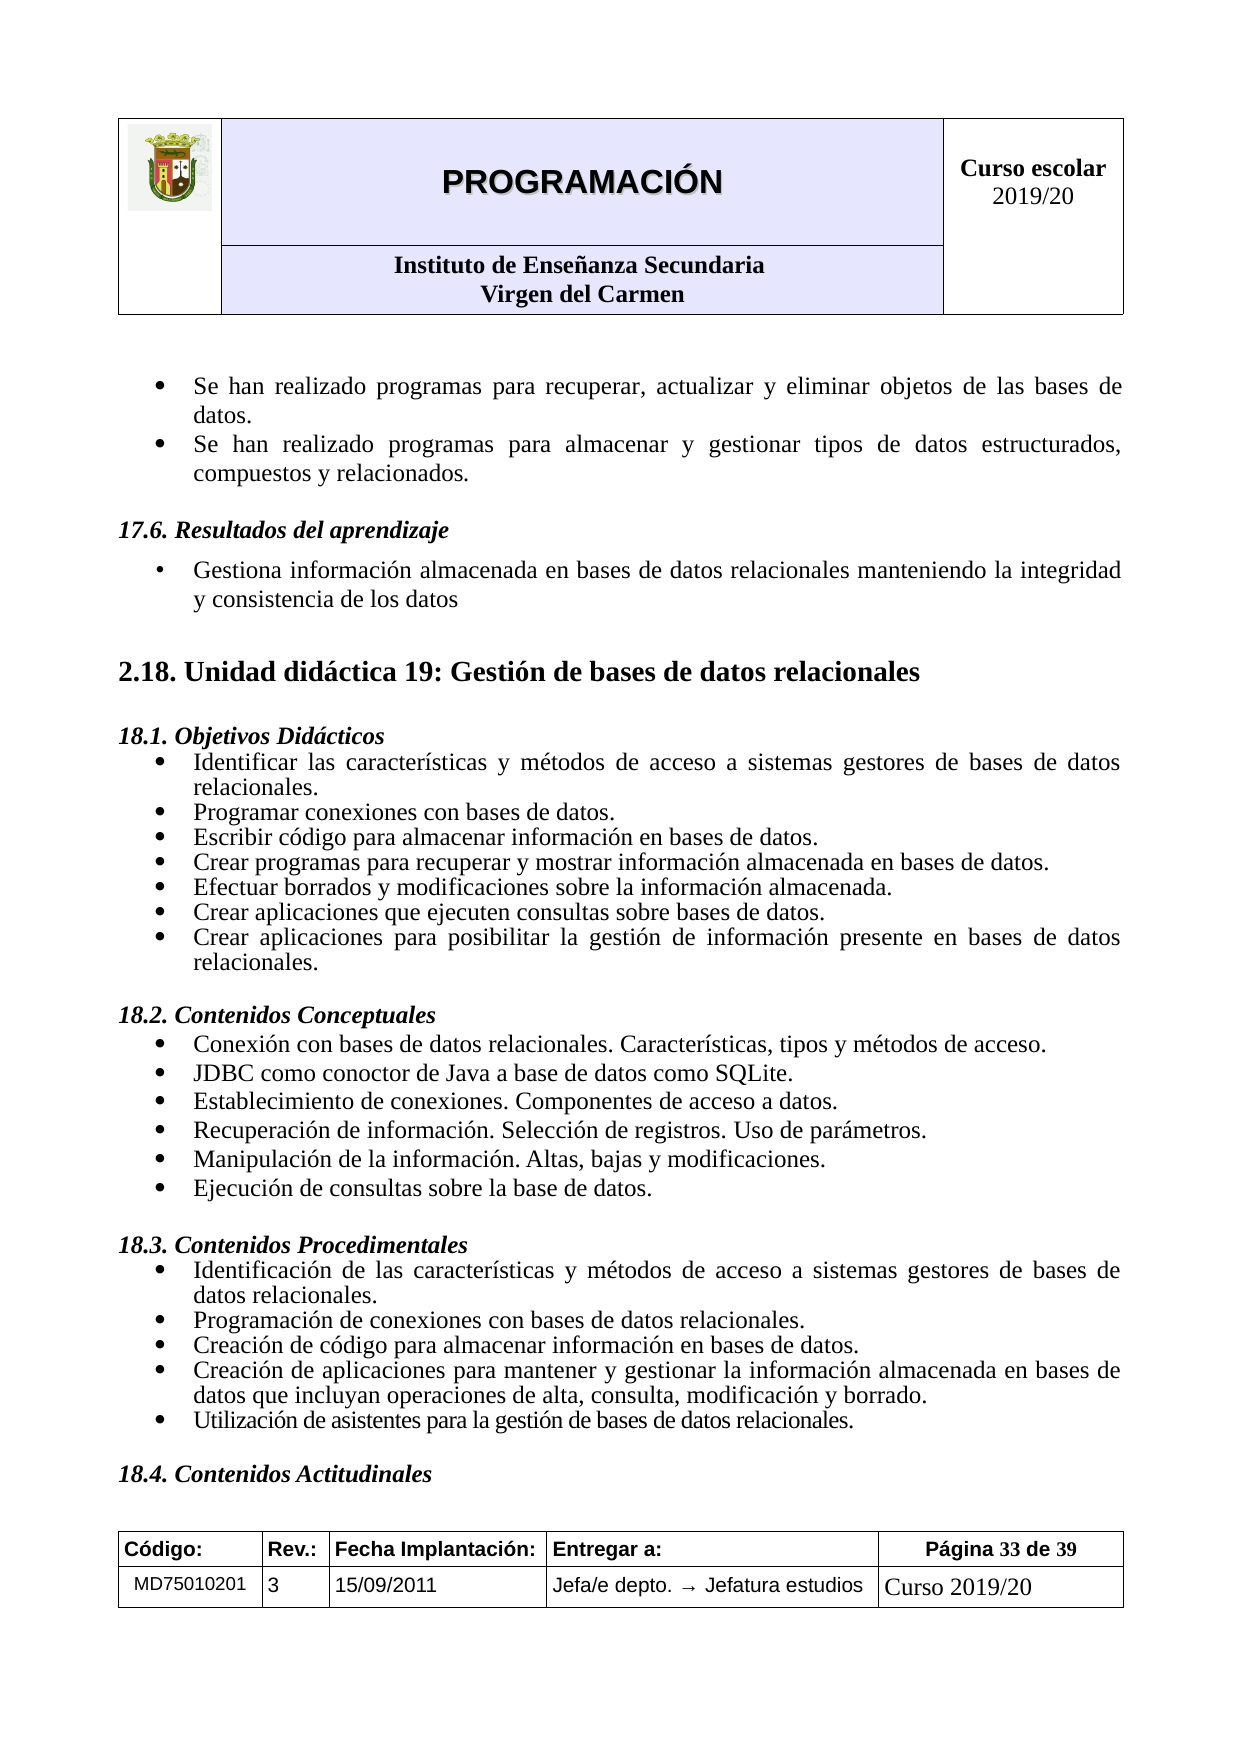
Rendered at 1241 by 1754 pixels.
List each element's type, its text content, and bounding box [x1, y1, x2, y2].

list Creación de aplicaciones para mantener y gestionar la información almacenada en bases de datos que incluyan operaciones de alta, consulta, modificación y borrado. [156, 1359, 1122, 1409]
subtitle Contenidos Procedimentales [118, 1230, 1122, 1259]
list Se han realizado programas para almacenar y gestionar tipos de datos estructurados, compuestos y relacionados. [156, 429, 1122, 486]
list Identificar las características y métodos de acceso a sistemas gestores de bases de datos relacionales. [156, 750, 1122, 800]
list Recuperación de información. Selección de registros. Uso de parámetros. [156, 1115, 1122, 1144]
list Programar conexiones con bases de datos. [156, 800, 1122, 825]
picture [127, 124, 213, 211]
list Gestiona información almacenada en bases de datos relacionales manteniendo la integridad y consistencia de los datos [156, 556, 1122, 613]
list Conexión con bases de datos relacionales. Características, tipos y métodos de acceso. [156, 1029, 1122, 1058]
list Creación de código para almacenar información en bases de datos. [156, 1334, 1122, 1359]
list Programación de conexiones con bases de datos relacionales. [156, 1309, 1122, 1334]
list JDBC como conoctor de Java a base de datos como SQLite. [156, 1058, 1122, 1086]
list Crear aplicaciones para posibilitar la gestión de información presente en bases de datos relacionales. [156, 925, 1122, 975]
list Manipulación de la información. Altas, bajas y modificaciones. [156, 1144, 1122, 1173]
list Ejecución de consultas sobre la base de datos. [156, 1173, 1122, 1201]
list Efectuar borrados y modificaciones sobre la información almacenada. [156, 875, 1122, 900]
subtitle Contenidos Conceptuales [118, 1000, 1122, 1029]
list Se han realizado programas para recuperar, actualizar y eliminar objetos de las bases de datos. [156, 371, 1122, 429]
list Crear aplicaciones que ejecuten consultas sobre bases de datos. [156, 900, 1122, 925]
list Utilización de asistentes para la gestión de bases de datos relacionales. [156, 1409, 1122, 1434]
list Crear programas para recuperar y mostrar información almacenada en bases de datos. [156, 850, 1122, 875]
subtitle Resultados del aprendizaje [118, 515, 1122, 544]
list Identificación de las características y métodos de acceso a sistemas gestores de bases de datos relacionales. [156, 1259, 1122, 1309]
subtitle Objetivos Didácticos [118, 721, 1122, 750]
subtitle Unidad didáctica 19: Gestión de bases de datos relacionales [118, 654, 1122, 688]
list Escribir código para almacenar información en bases de datos. [156, 825, 1122, 850]
list Establecimiento de conexiones. Componentes de acceso a datos. [156, 1086, 1122, 1115]
subtitle Contenidos Actitudinales [118, 1459, 1122, 1488]
